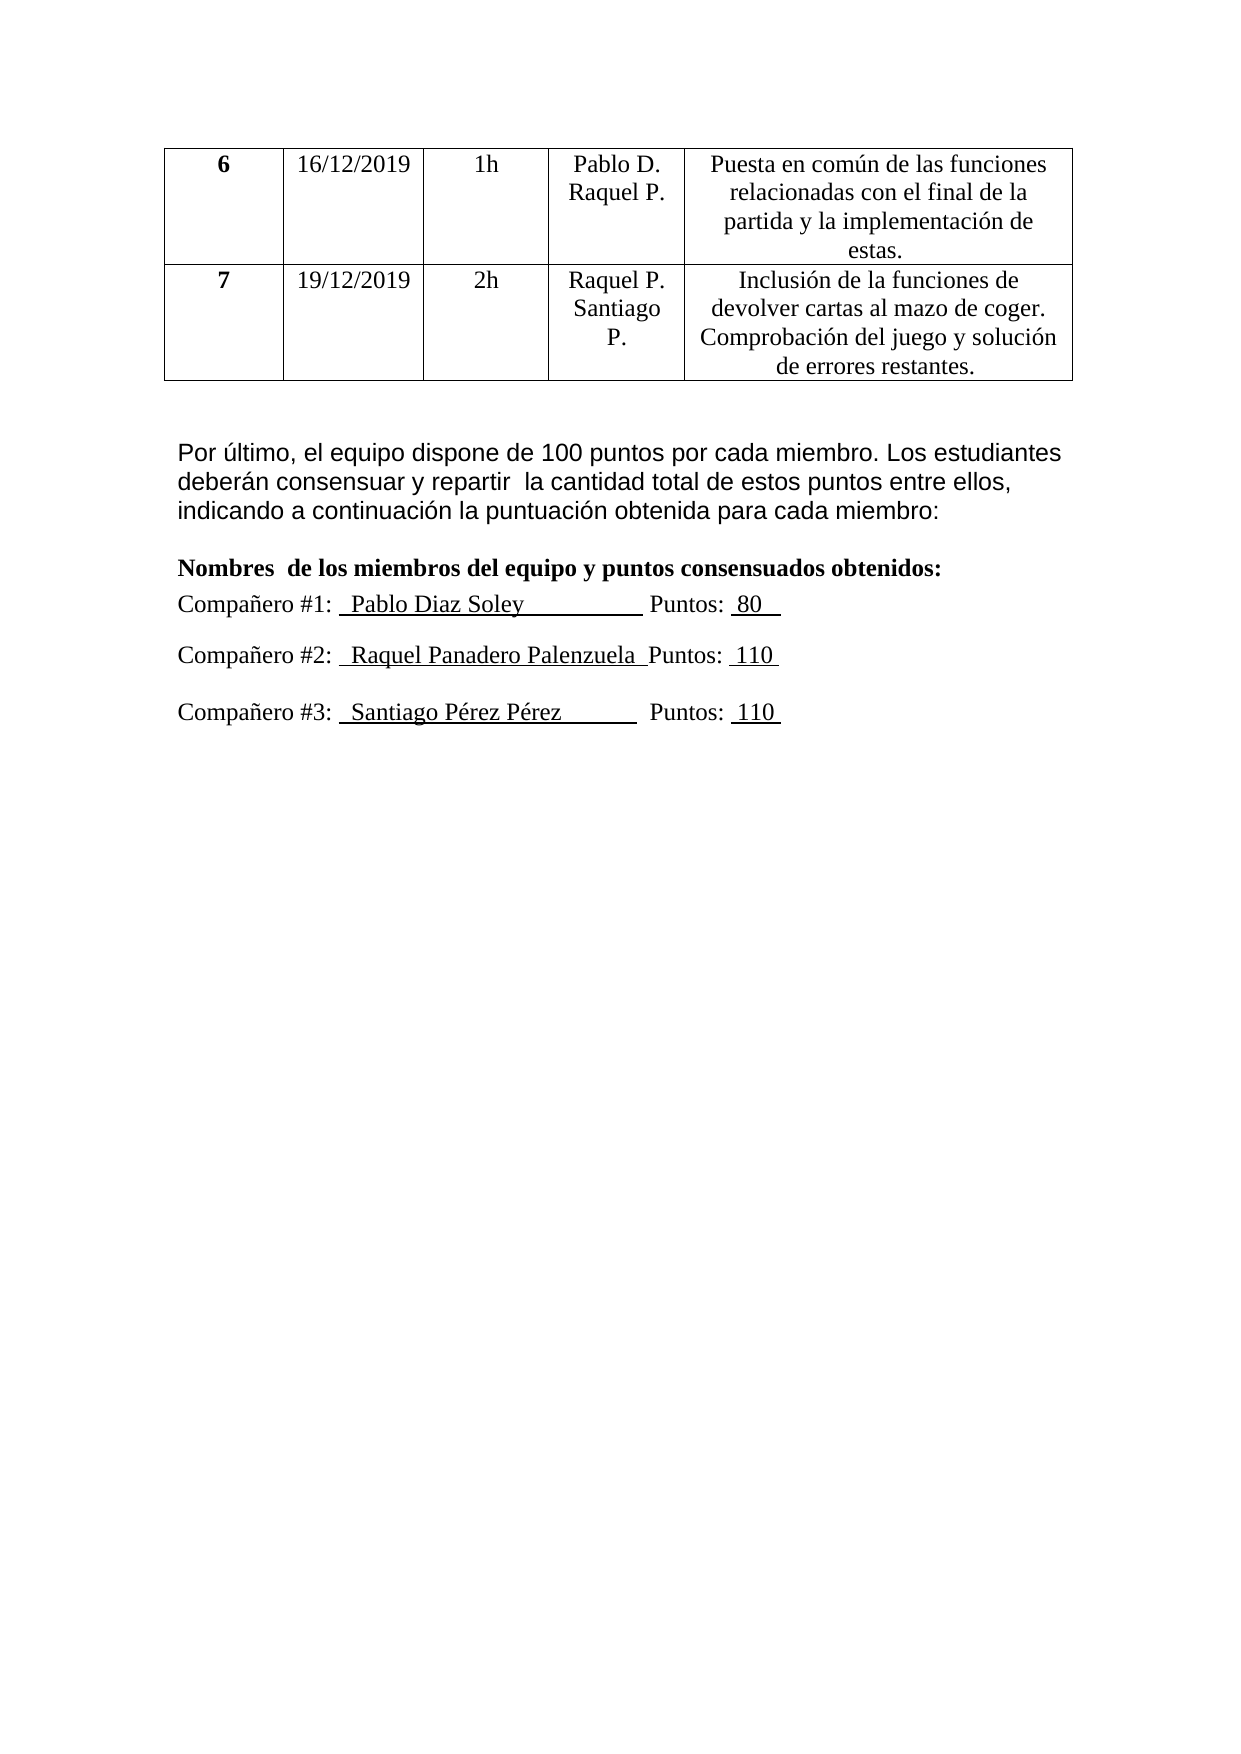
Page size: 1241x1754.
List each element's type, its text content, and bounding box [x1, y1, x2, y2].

table_cell Puesta en común de las funciones relacionadas con el final de la partida y la implementación de estas. [685, 149, 1072, 264]
table_cell Pablo D. Raquel P. [549, 149, 684, 264]
table_cell Inclusión de la funciones de devolver cartas al mazo de coger. Comprobación del juego y solución de errores restantes. [685, 265, 1072, 380]
table_cell 6 [165, 149, 283, 264]
text Compañero #1: Pablo Diaz Soley Puntos: 80 [177, 589, 1063, 618]
text Compañero #2: Raquel Panadero Palenzuela Puntos: 110 [177, 640, 1063, 669]
table_cell 7 [165, 265, 283, 380]
text Por último, el equipo dispone de 100 puntos por cada miembro. Los estudiantes deberán consensuar y repartir la cantidad total de estos puntos entre ellos, indicando a continuación la puntuación obtenida para cada miembro: [177, 438, 1063, 524]
table_cell Raquel P. Santiago P. [549, 265, 684, 380]
table_cell 1h [424, 149, 548, 264]
table_cell 2h [424, 265, 548, 380]
text Compañero #3: Santiago Pérez Pérez Puntos: 110 [177, 697, 1063, 726]
text Nombres de los miembros del equipo y puntos consensuados obtenidos: [177, 553, 1063, 582]
table_cell 16/12/2019 [284, 149, 423, 264]
table_cell 19/12/2019 [284, 265, 423, 380]
